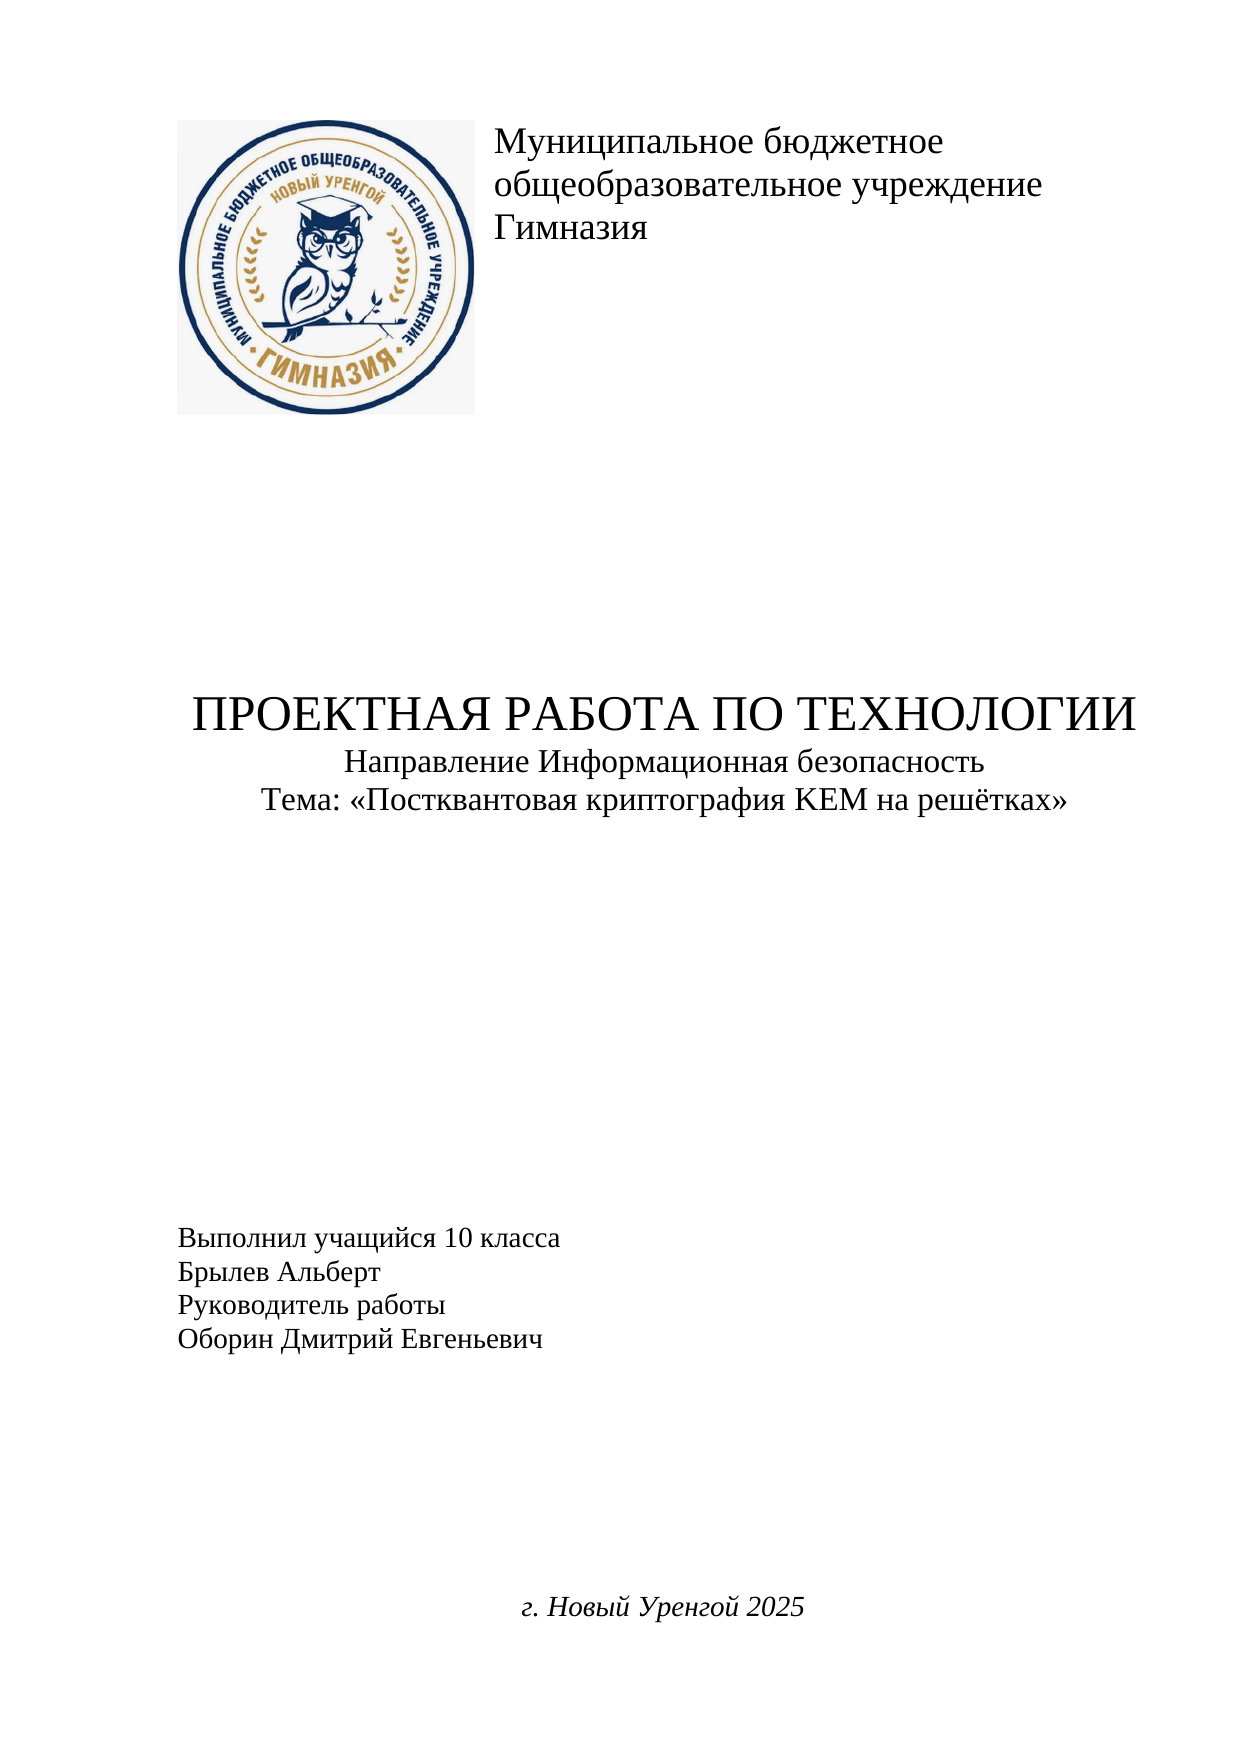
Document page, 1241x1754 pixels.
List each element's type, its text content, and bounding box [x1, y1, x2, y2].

text Муниципальное бюджетное общеобразовательное учреждение Гимназия [475, 118, 1152, 247]
text Руководитель работы [177, 1287, 1152, 1321]
text Брылев Альберт [177, 1254, 1152, 1287]
text ПРОЕКТНАЯ РАБОТА ПО ТЕХНОЛОГИИ [177, 683, 1152, 741]
text Тема: «Постквантовая криптография KEM на решётках» [177, 779, 1152, 818]
text Направление Информационная безопасность [177, 741, 1152, 779]
text Оборин Дмитрий Евгеньевич [177, 1321, 1152, 1354]
picture [177, 118, 475, 415]
text г. Новый Уренгой 2025 [177, 1589, 1152, 1623]
text Выполнил учащийся 10 класса [177, 1220, 1152, 1254]
